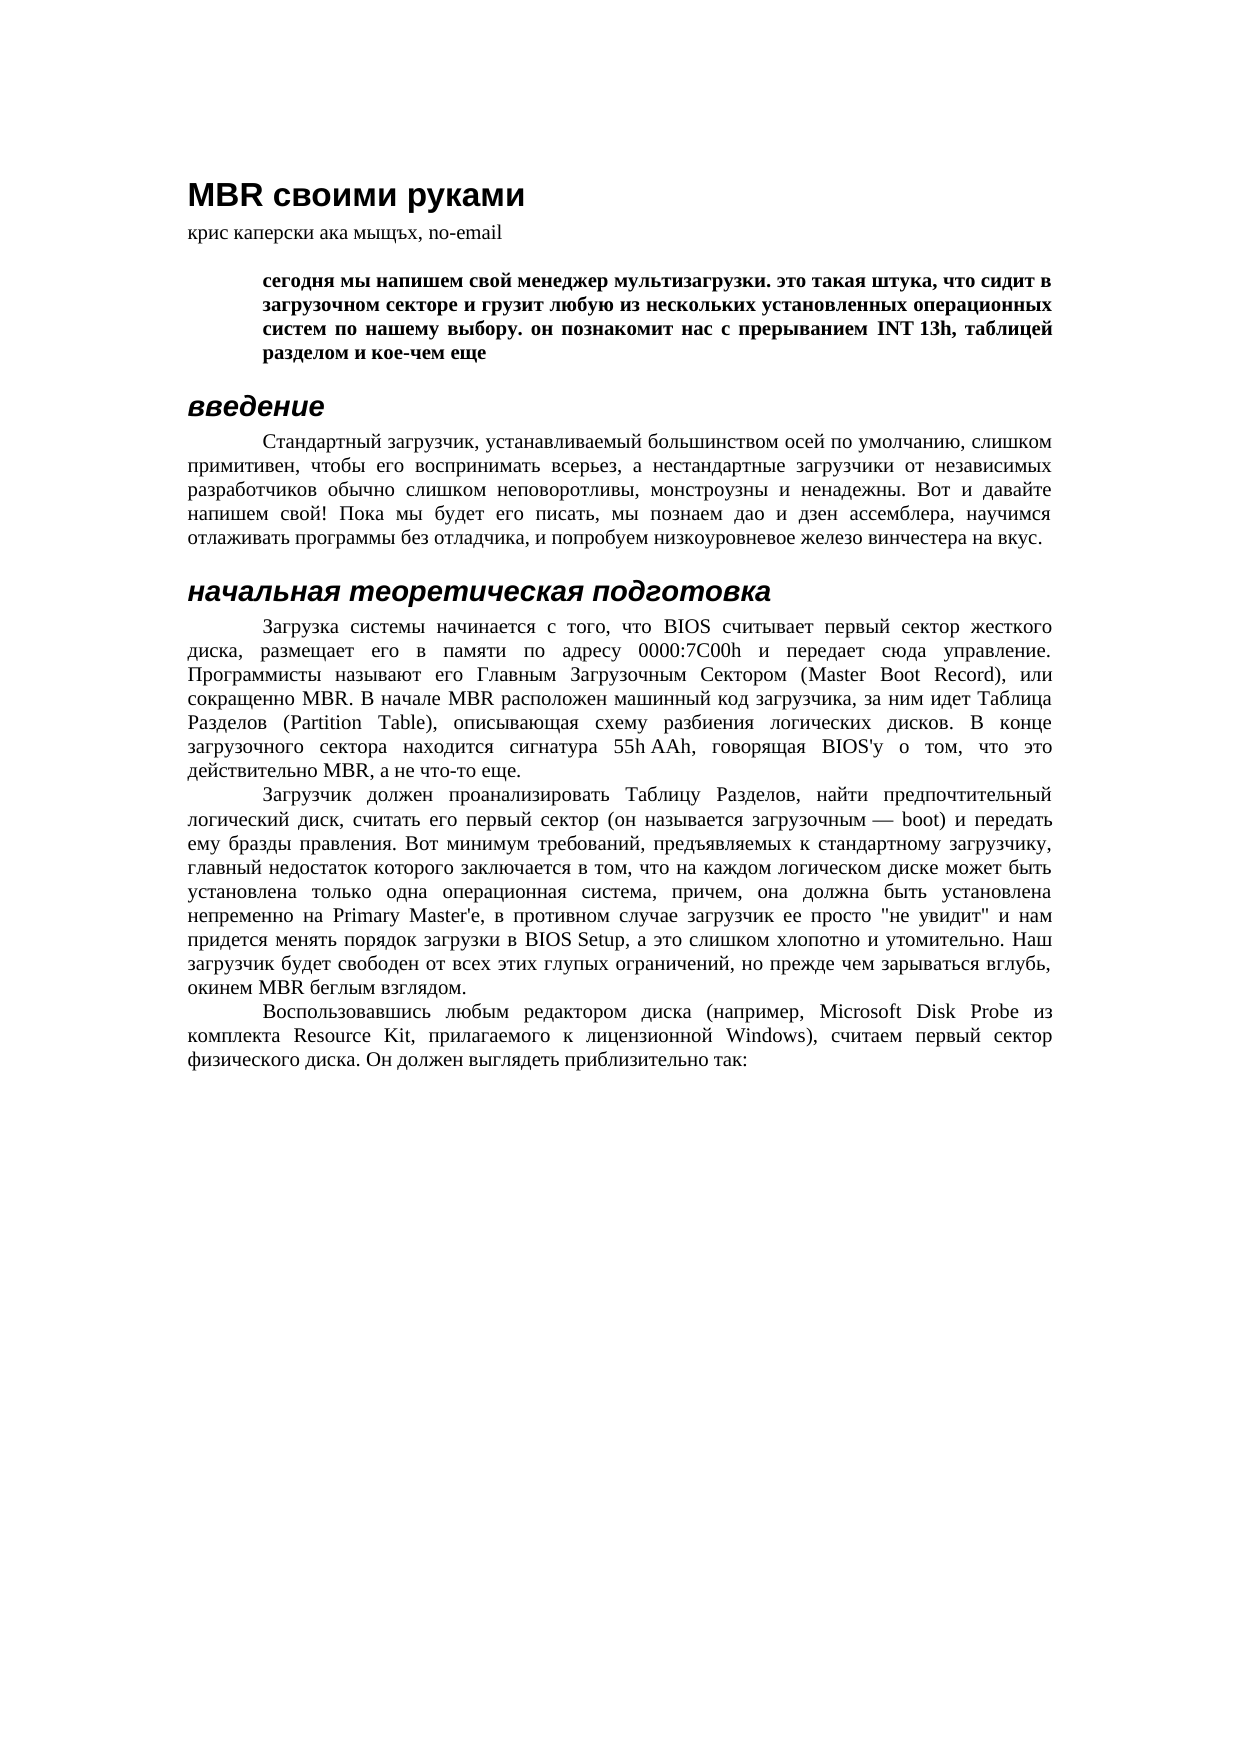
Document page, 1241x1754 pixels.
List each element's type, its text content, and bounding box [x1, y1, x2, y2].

text сегодня мы напишем свой менеджер мультизагрузки. это такая штука, что сидит в загрузочном секторе и грузит любую из нескольких установленных операционных систем по нашему выбору. он познакомит нас с прерыванием INT 13h, таблицей разделом и кое-чем еще [262, 268, 1053, 364]
subtitle введение [187, 389, 1053, 423]
text Воспользовавшись любым редактором диска (например, Microsoft Disk Probe из комплекта Resource Kit, прилагаемого к лицензионной Windows), считаем первый сектор физического диска. Он должен выглядеть приблизительно так: [187, 999, 1053, 1071]
text Загрузка системы начинается с того, что BIOS считывает первый сектор жесткого диска, размещает его в памяти по адресу 0000:7С00h и передает сюда управление. Программисты называют его Главным Загрузочным Сектором (Master Boot Record), или сокращенно MBR. В начале MBR расположен машинный код загрузчика, за ним идет Таблица Разделов (Partition Table), описывающая схему разбиения логических дисков. В конце загрузочного сектора находится сигнатура 55h AAh, говорящая BIOS'у о том, что это действительно MBR, а не что-то еще. [187, 614, 1053, 782]
text Стандартный загрузчик, устанавливаемый большинством осей по умолчанию, слишком примитивен, чтобы его воспринимать всерьез, а нестандартные загрузчики от независимых разработчиков обычно слишком неповоротливы, монстроузны и ненадежны. Вот и давайте напишем свой! Пока мы будет его писать, мы познаем дао и дзен ассемблера, научимся отлаживать программы без отладчика, и попробуем низкоуровневое железо винчестера на вкус. [187, 429, 1053, 549]
text Загрузчик должен проанализировать Таблицу Разделов, найти предпочтительный логический диск, считать его первый сектор (он называется загрузочным — boot) и передать ему бразды правления. Вот минимум требований, предъявляемых к стандартному загрузчику, главный недостаток которого заключается в том, что на каждом логическом диске может быть установлена только одна операционная система, причем, она должна быть установлена непременно на Primary Master'е, в противном случае загрузчик ее просто "не увидит" и нам придется менять порядок загрузки в BIOS Setup, а это слишком хлопотно и утомительно. Наш загрузчик будет свободен от всех этих глупых ограничений, но прежде чем зарываться вглубь, окинем MBR беглым взглядом. [187, 782, 1053, 999]
text крис каперски ака мыщъх, no-email [187, 220, 1053, 244]
subtitle начальная теоретическая подготовка [187, 574, 1053, 608]
subtitle MBR своими руками [187, 175, 1053, 213]
